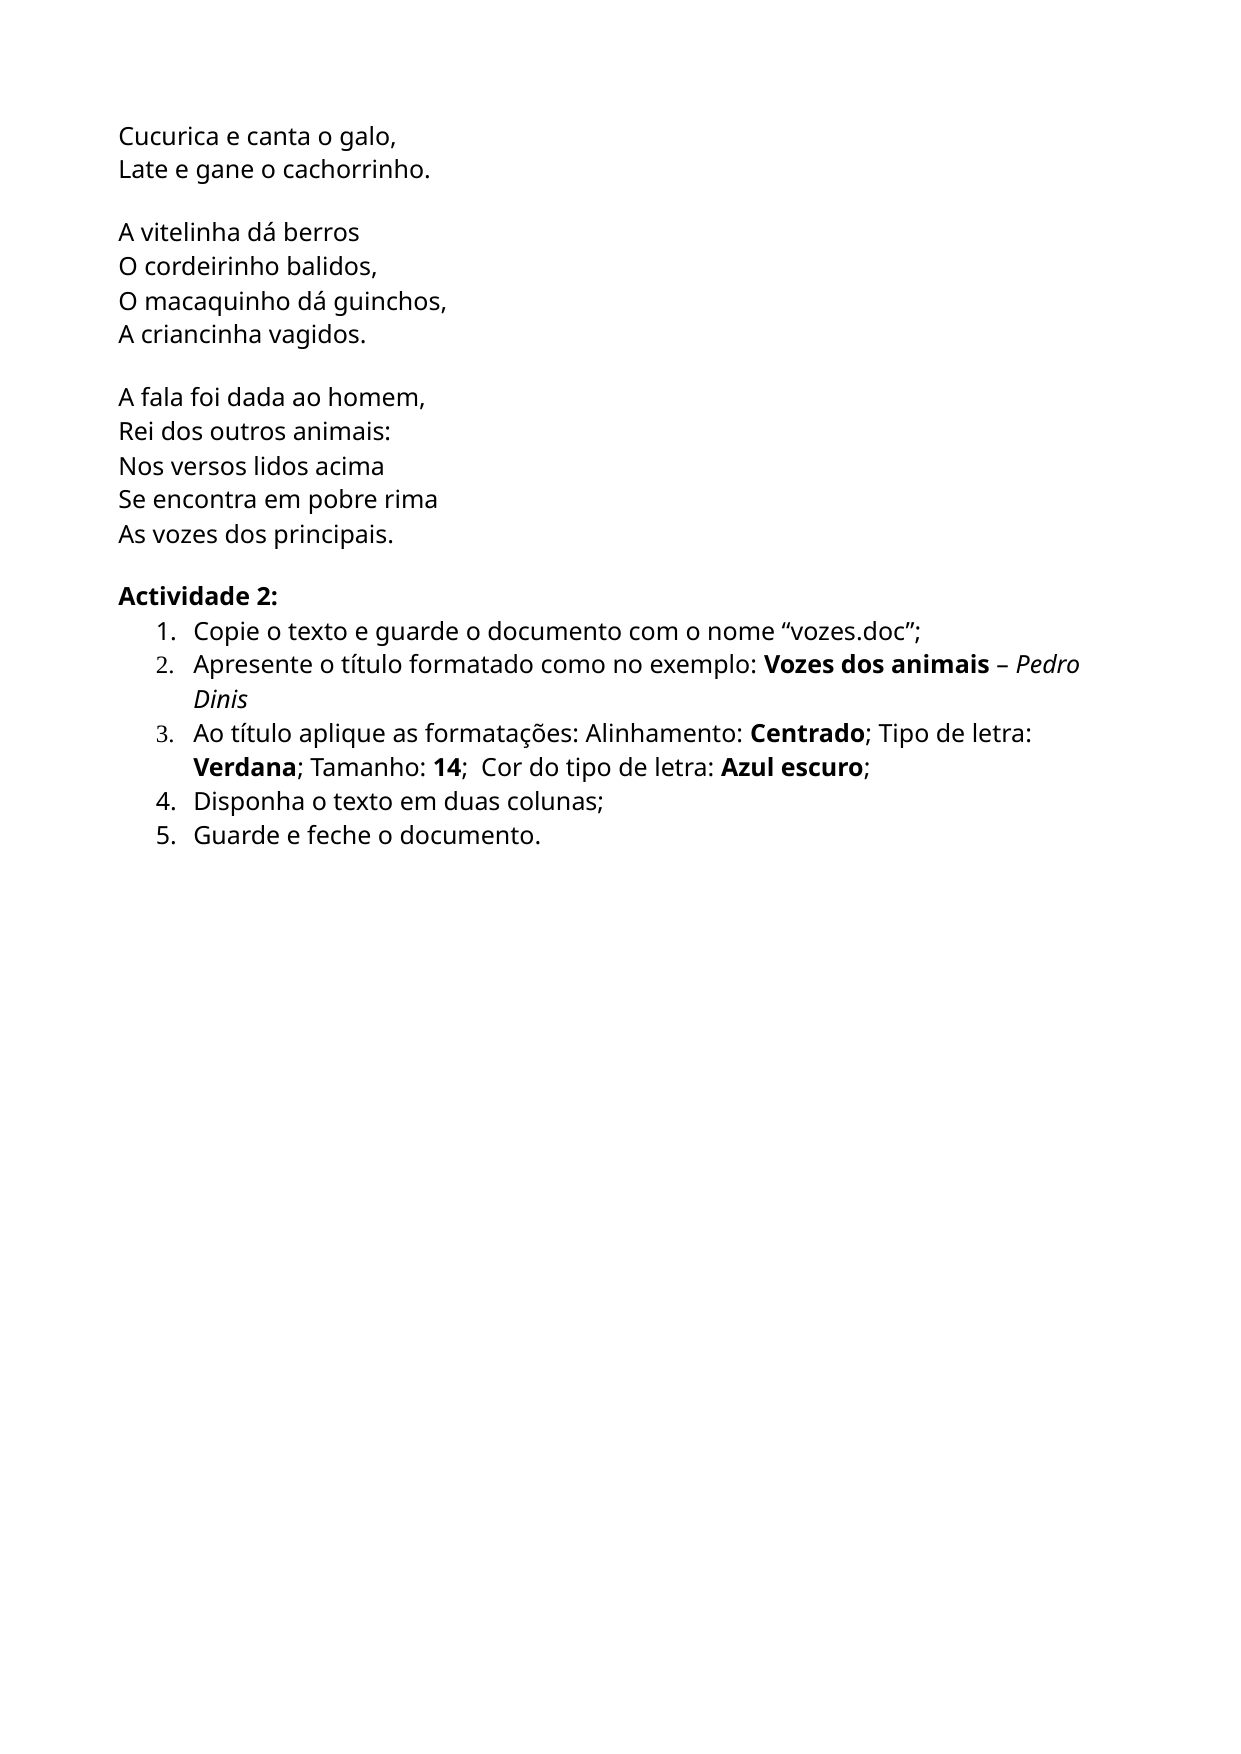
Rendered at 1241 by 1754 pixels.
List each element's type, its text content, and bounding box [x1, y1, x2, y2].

text A fala foi dada ao homem, [118, 380, 1122, 414]
text A criancinha vagidos. [118, 317, 1122, 351]
text Nos versos lidos acima [118, 448, 1122, 482]
text A vitelinha dá berros [118, 215, 1122, 249]
text Late e gane o cachorrinho. [118, 152, 1122, 186]
list Apresente o título formatado como no exemplo: Vozes dos animais – Pedro Dinis [156, 647, 1122, 715]
list Guarde e feche o documento. [156, 817, 1122, 852]
text Se encontra em pobre rima [118, 482, 1122, 516]
list Ao título aplique as formatações: Alinhamento: Centrado; Tipo de letra: Verdana; Tamanho: 14; Cor do tipo de letra: Azul escuro; [156, 715, 1122, 783]
text Actividade 2: [118, 579, 1122, 613]
text O macaquinho dá guinchos, [118, 283, 1122, 317]
text Rei dos outros animais: [118, 414, 1122, 448]
text O cordeirinho balidos, [118, 249, 1122, 283]
list Disponha o texto em duas colunas; [156, 783, 1122, 817]
list Copie o texto e guarde o documento com o nome “vozes.doc”; [156, 613, 1122, 647]
text As vozes dos principais. [118, 516, 1122, 550]
text Cucurica e canta o galo, [118, 118, 1122, 152]
